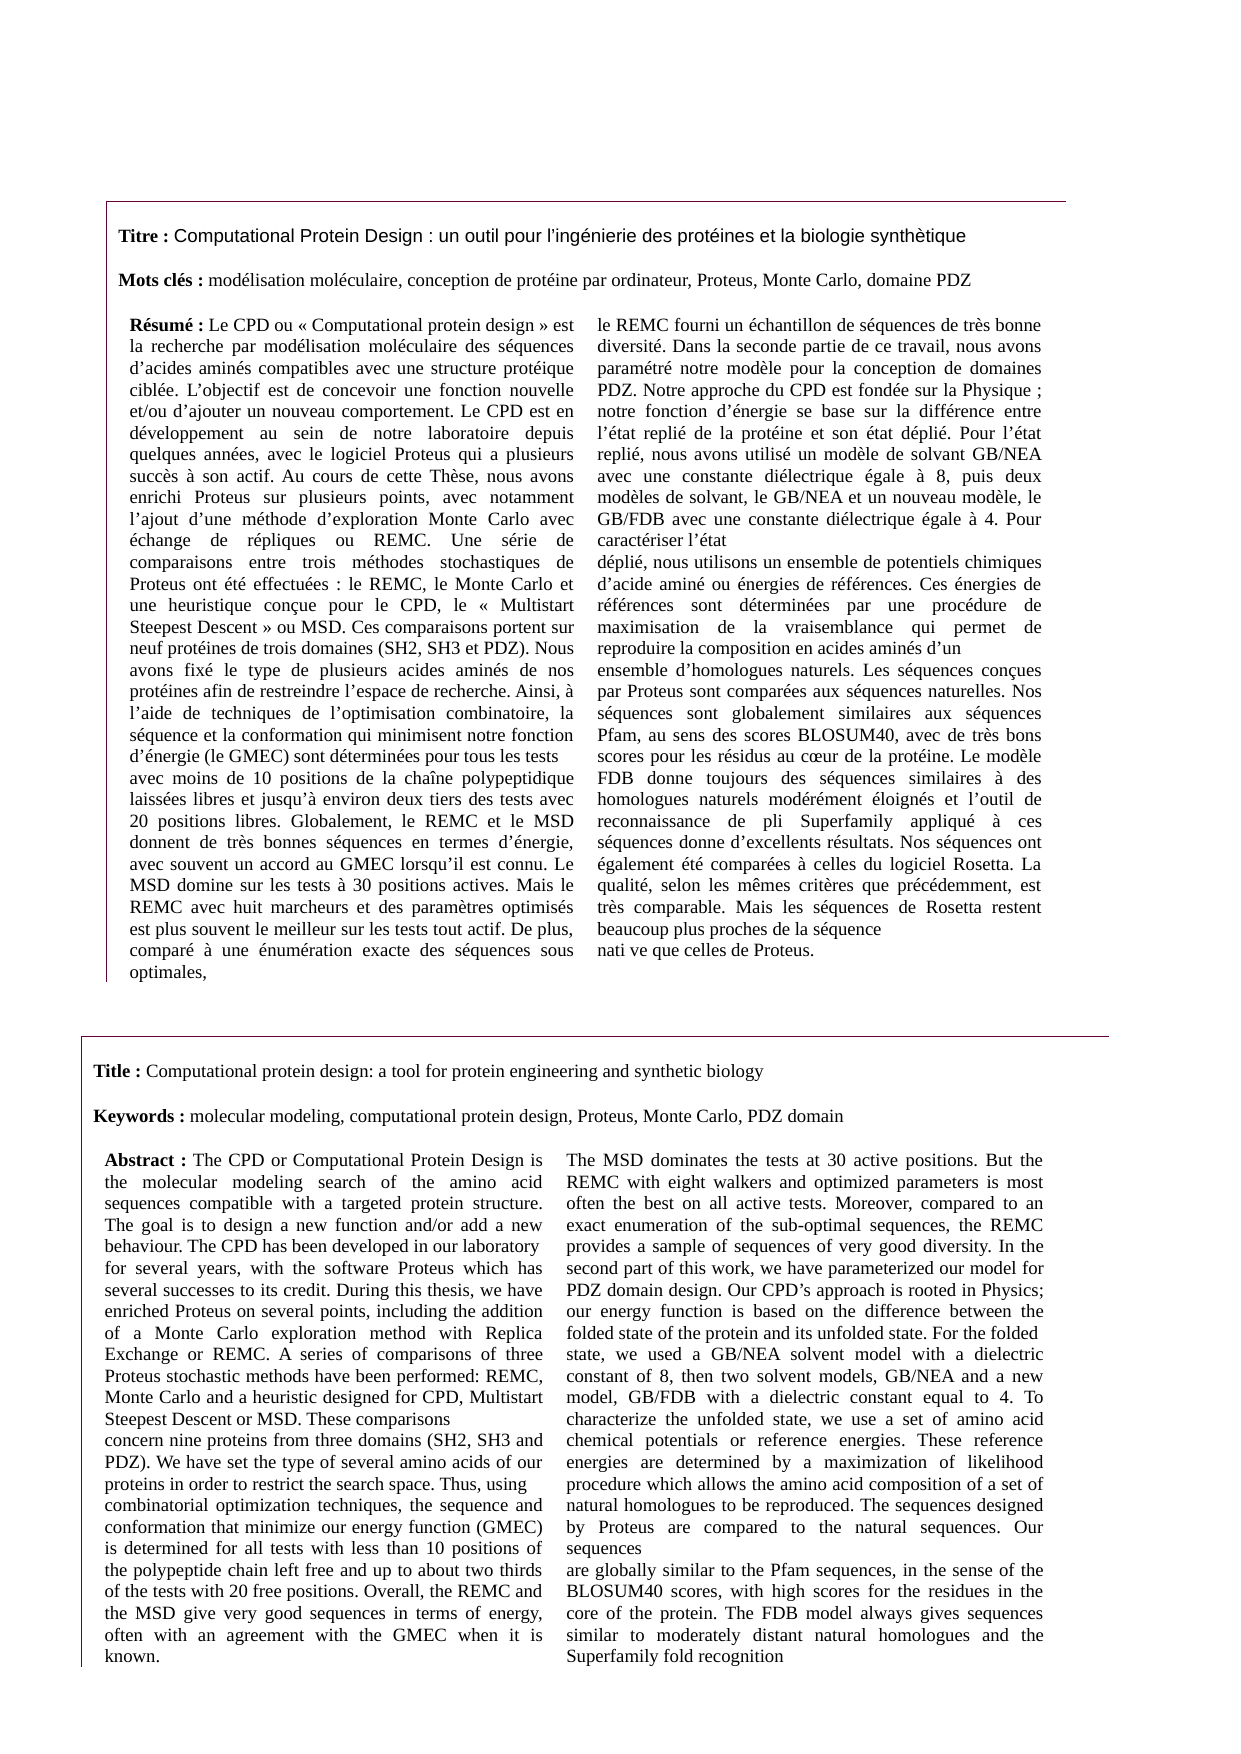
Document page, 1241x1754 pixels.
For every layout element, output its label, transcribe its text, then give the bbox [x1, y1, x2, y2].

table_header le REMC fourni un échantillon de séquences de très bonne diversité. Dans la seconde partie de ce travail, nous avons paramétré notre modèle pour la conception de domaines PDZ. Notre approche du CPD est fondée sur la Physique ; notre fonction d’énergie se base sur la différence entre l’état replié de la protéine et son état déplié. Pour l’état replié, nous avons utilisé un modèle de solvant GB/NEA avec une constante diélectrique égale à 8, puis deux modèles de solvant, le GB/NEA et un nouveau modèle, le GB/FDB avec une constante diélectrique égale à 4. Pour caractériser l’état déplié, nous utilisons un ensemble de potentiels chimiques d’acide aminé ou énergies de références. Ces énergies de références sont déterminées par une procédure de maximisation de la vraisemblance qui permet de reproduire la composition en acides aminés d’un ensemble d’homologues naturels. Les séquences conçues par Proteus sont comparées aux séquences naturelles. Nos séquences sont globalement similaires aux séquences Pfam, au sens des scores BLOSUM40, avec de très bons scores pour les résidus au cœur de la protéine. Le modèle FDB donne toujours des séquences similaires à des homologues naturels modérément éloignés et l’outil de reconnaissance de pli Superfamily appliqué à ces séquences donne d’excellents résultats. Nos séquences ont également été comparées à celles du logiciel Rosetta. La qualité, selon les mêmes critères que précédemment, est très comparable. Mais les séquences de Rosetta restent beaucoup plus proches de la séquence nati ve que celles de Proteus. [586, 314, 1054, 982]
table_header The MSD dominates the tests at 30 active positions. But the REMC with eight walkers and optimized parameters is most often the best on all active tests. Moreover, compared to an exact enumeration of the sub-optimal sequences, the REMC provides a sample of sequences of very good diversity. In the second part of this work, we have parameterized our model for PDZ domain design. Our CPD’s approach is rooted in Physics; our energy function is based on the difference between the folded state of the protein and its unfolded state. For the folded state, we used a GB/NEA solvent model with a dielectric constant of 8, then two solvent models, GB/NEA and a new model, GB/FDB with a dielectric constant equal to 4. To characterize the unfolded state, we use a set of amino acid chemical potentials or reference energies. These reference energies are determined by a maximization of likelihood procedure which allows the amino acid composition of a set of natural homologues to be reproduced. The sequences designed by Proteus are compared to the natural sequences. Our sequences are globally similar to the Pfam sequences, in the sense of the BLOSUM40 scores, with high scores for the residues in the core of the protein. The FDB model always gives sequences similar to moderately distant natural homologues and the Superfamily fold recognition [555, 1149, 1056, 1667]
table_header Abstract : The CPD or Computational Protein Design is the molecular modeling search of the amino acid sequences compatible with a targeted protein structure. The goal is to design a new function and/or add a new behaviour. The CPD has been developed in our laboratory for several years, with the software Proteus which has several successes to its credit. During this thesis, we have enriched Proteus on several points, including the addition of a Monte Carlo exploration method with Replica Exchange or REMC. A series of comparisons of three Proteus stochastic methods have been performed: REMC, Monte Carlo and a heuristic designed for CPD, Multistart Steepest Descent or MSD. These comparisons concern nine proteins from three domains (SH2, SH3 and PDZ). We have set the type of several amino acids of our proteins in order to restrict the search space. Thus, using combinatorial optimization techniques, the sequence and conformation that minimize our energy function (GMEC) is determined for all tests with less than 10 positions of the polypeptide chain left free and up to about two thirds of the tests with 20 free positions. Overall, the REMC and the MSD give very good sequences in terms of energy, often with an agreement with the GMEC when it is known. [93, 1149, 555, 1667]
table_header Titre : Computational Protein Design : un outil pour l’ingénierie des protéines et la biologie synthètique Mots clés : modélisation moléculaire, conception de protéine par ordinateur, Proteus, Monte Carlo, domaine PDZ [107, 202, 1066, 982]
table_header Title : Computational protein design: a tool for protein engineering and synthetic biology Keywords : molecular modeling, computational protein design, Proteus, Monte Carlo, PDZ domain [82, 1037, 1109, 1667]
table_header Résumé : Le CPD ou « Computational protein design » est la recherche par modélisation moléculaire des séquences d’acides aminés compatibles avec une structure protéique ciblée. L’objectif est de concevoir une fonction nouvelle et/ou d’ajouter un nouveau comportement. Le CPD est en développement au sein de notre laboratoire depuis quelques années, avec le logiciel Proteus qui a plusieurs succès à son actif. Au cours de cette Thèse, nous avons enrichi Proteus sur plusieurs points, avec notamment l’ajout d’une méthode d’exploration Monte Carlo avec échange de répliques ou REMC. Une série de comparaisons entre trois méthodes stochastiques de Proteus ont été effectuées : le REMC, le Monte Carlo et une heuristique conçue pour le CPD, le « Multistart Steepest Descent » ou MSD. Ces comparaisons portent sur neuf protéines de trois domaines (SH2, SH3 et PDZ). Nous avons fixé le type de plusieurs acides aminés de nos protéines afin de restreindre l’espace de recherche. Ainsi, à l’aide de techniques de l’optimisation combinatoire, la séquence et la conformation qui minimisent notre fonction d’énergie (le GMEC) sont déterminées pour tous les tests avec moins de 10 positions de la chaîne polypeptidique laissées libres et jusqu’à environ deux tiers des tests avec 20 positions libres. Globalement, le REMC et le MSD donnent de très bonnes séquences en termes d’énergie, avec souvent un accord au GMEC lorsqu’il est connu. Le MSD domine sur les tests à 30 positions actives. Mais le REMC avec huit marcheurs et des paramètres optimisés est plus souvent le meilleur sur les tests tout actif. De plus, comparé à une énumération exacte des séquences sous optimales, [118, 314, 586, 982]
